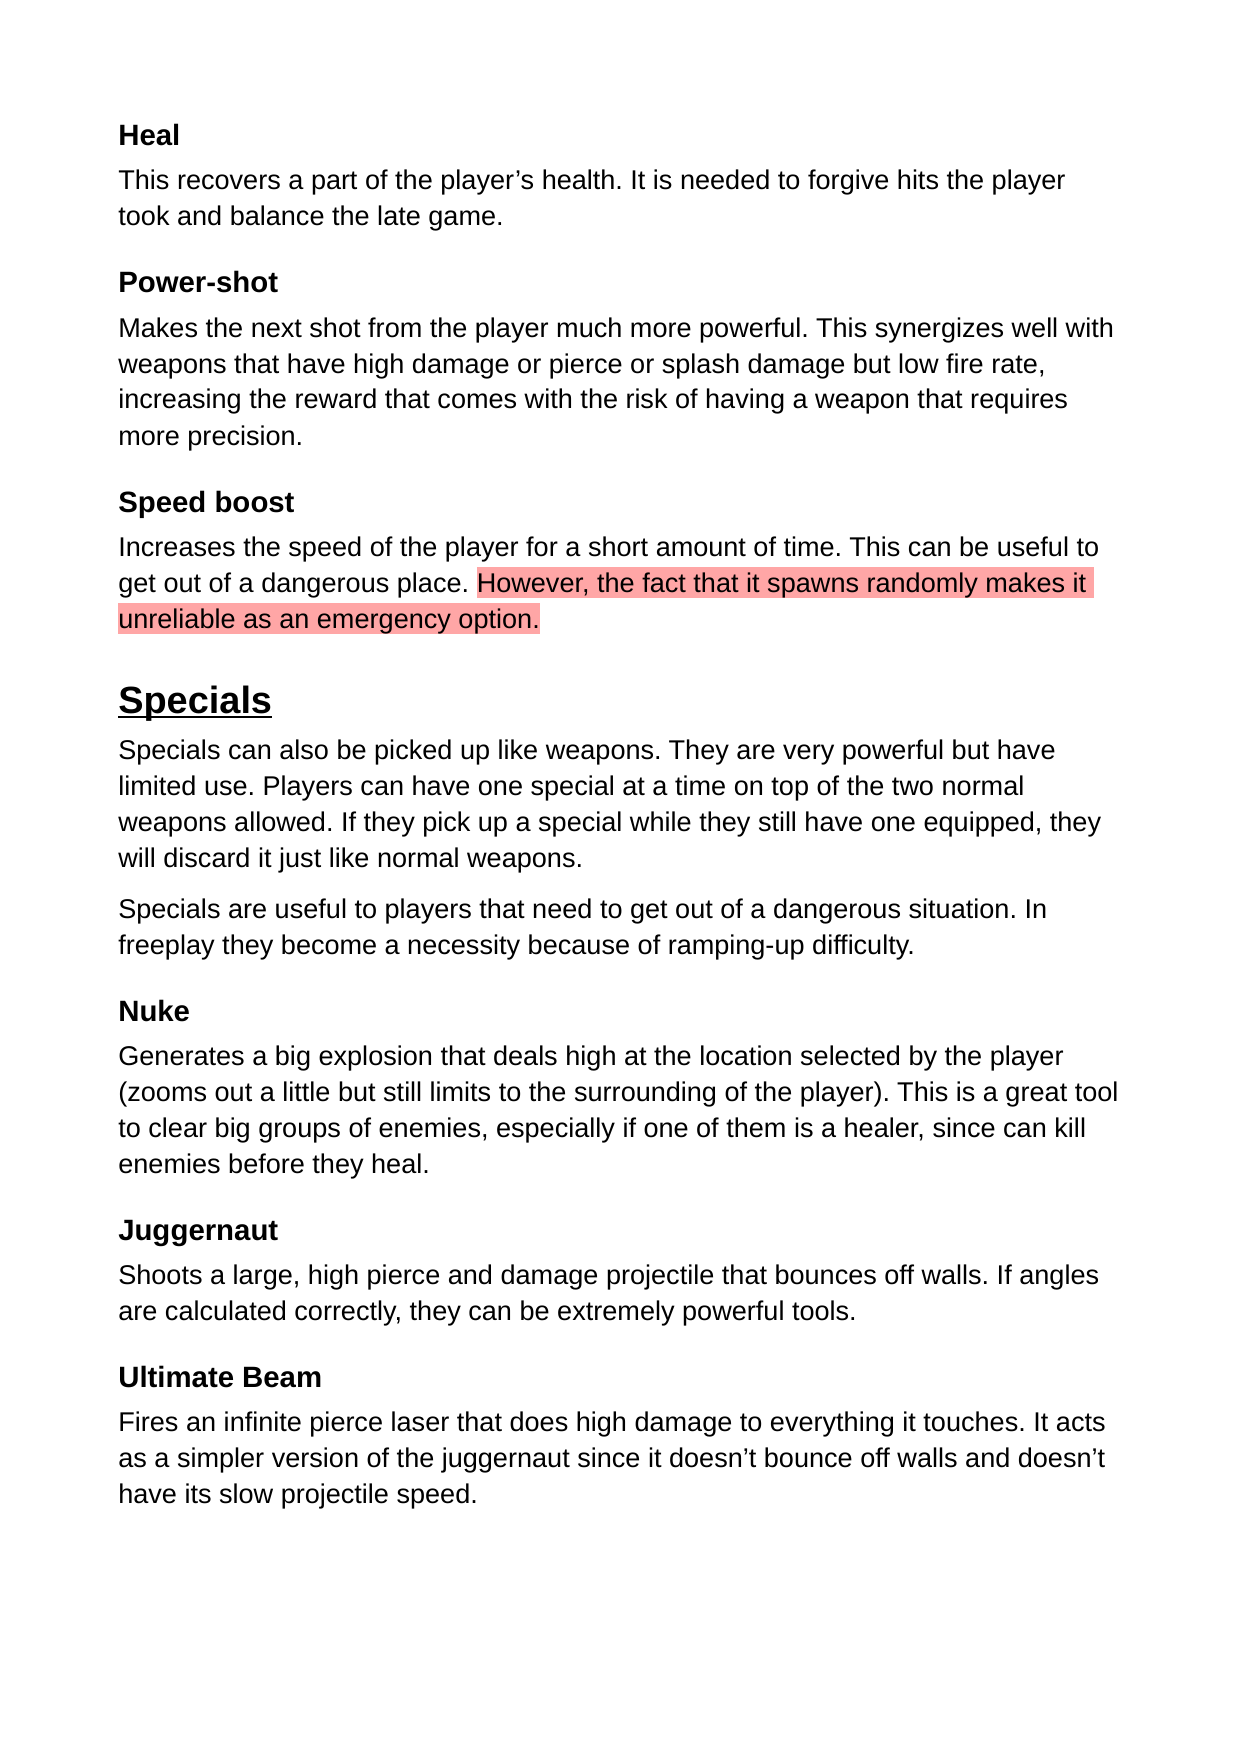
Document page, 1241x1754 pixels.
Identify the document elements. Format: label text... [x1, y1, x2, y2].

text Generates a big explosion that deals high at the location selected by the player (zooms out a little but still limits to the surrounding of the player). This is a great tool to clear big groups of enemies, especially if one of them is a healer, since can kill enemies before they heal. [118, 1040, 1122, 1179]
subtitle Power-shot [118, 265, 1122, 299]
text Fires an infinite pierce laser that does high damage to everything it touches. It acts as a simpler version of the juggernaut since it doesn’t bounce off walls and doesn’t have its slow projectile speed. [118, 1406, 1122, 1509]
subtitle Juggernaut [118, 1213, 1122, 1247]
text Makes the next shot from the player much more powerful. This synergizes well with weapons that have high damage or pierce or splash damage but low fire rate, increasing the reward that comes with the risk of having a weapon that requires more precision. [118, 312, 1122, 451]
subtitle Ultimate Beam [118, 1360, 1122, 1394]
subtitle Nuke [118, 994, 1122, 1027]
text Specials can also be picked up like weapons. They are very powerful but have limited use. Players can have one special at a time on top of the two normal weapons allowed. If they pick up a special while they still have one equipped, they will discard it just like normal weapons. [118, 734, 1122, 873]
text Shoots a large, high pierce and damage projectile that bounces off walls. If angles are calculated correctly, they can be extremely powerful tools. [118, 1259, 1122, 1326]
subtitle Heal [118, 118, 1122, 152]
text Increases the speed of the player for a short amount of time. This can be useful to get out of a dangerous place. However, the fact that it spawns randomly makes it unreliable as an emergency option. [118, 531, 1122, 634]
subtitle Specials [118, 678, 1122, 722]
text This recovers a part of the player’s health. It is needed to forgive hits the player took and balance the late game. [118, 164, 1122, 232]
subtitle Speed boost [118, 484, 1122, 518]
text Specials are useful to players that need to get out of a dangerous situation. In freeplay they become a necessity because of ramping-up difficulty. [118, 893, 1122, 960]
